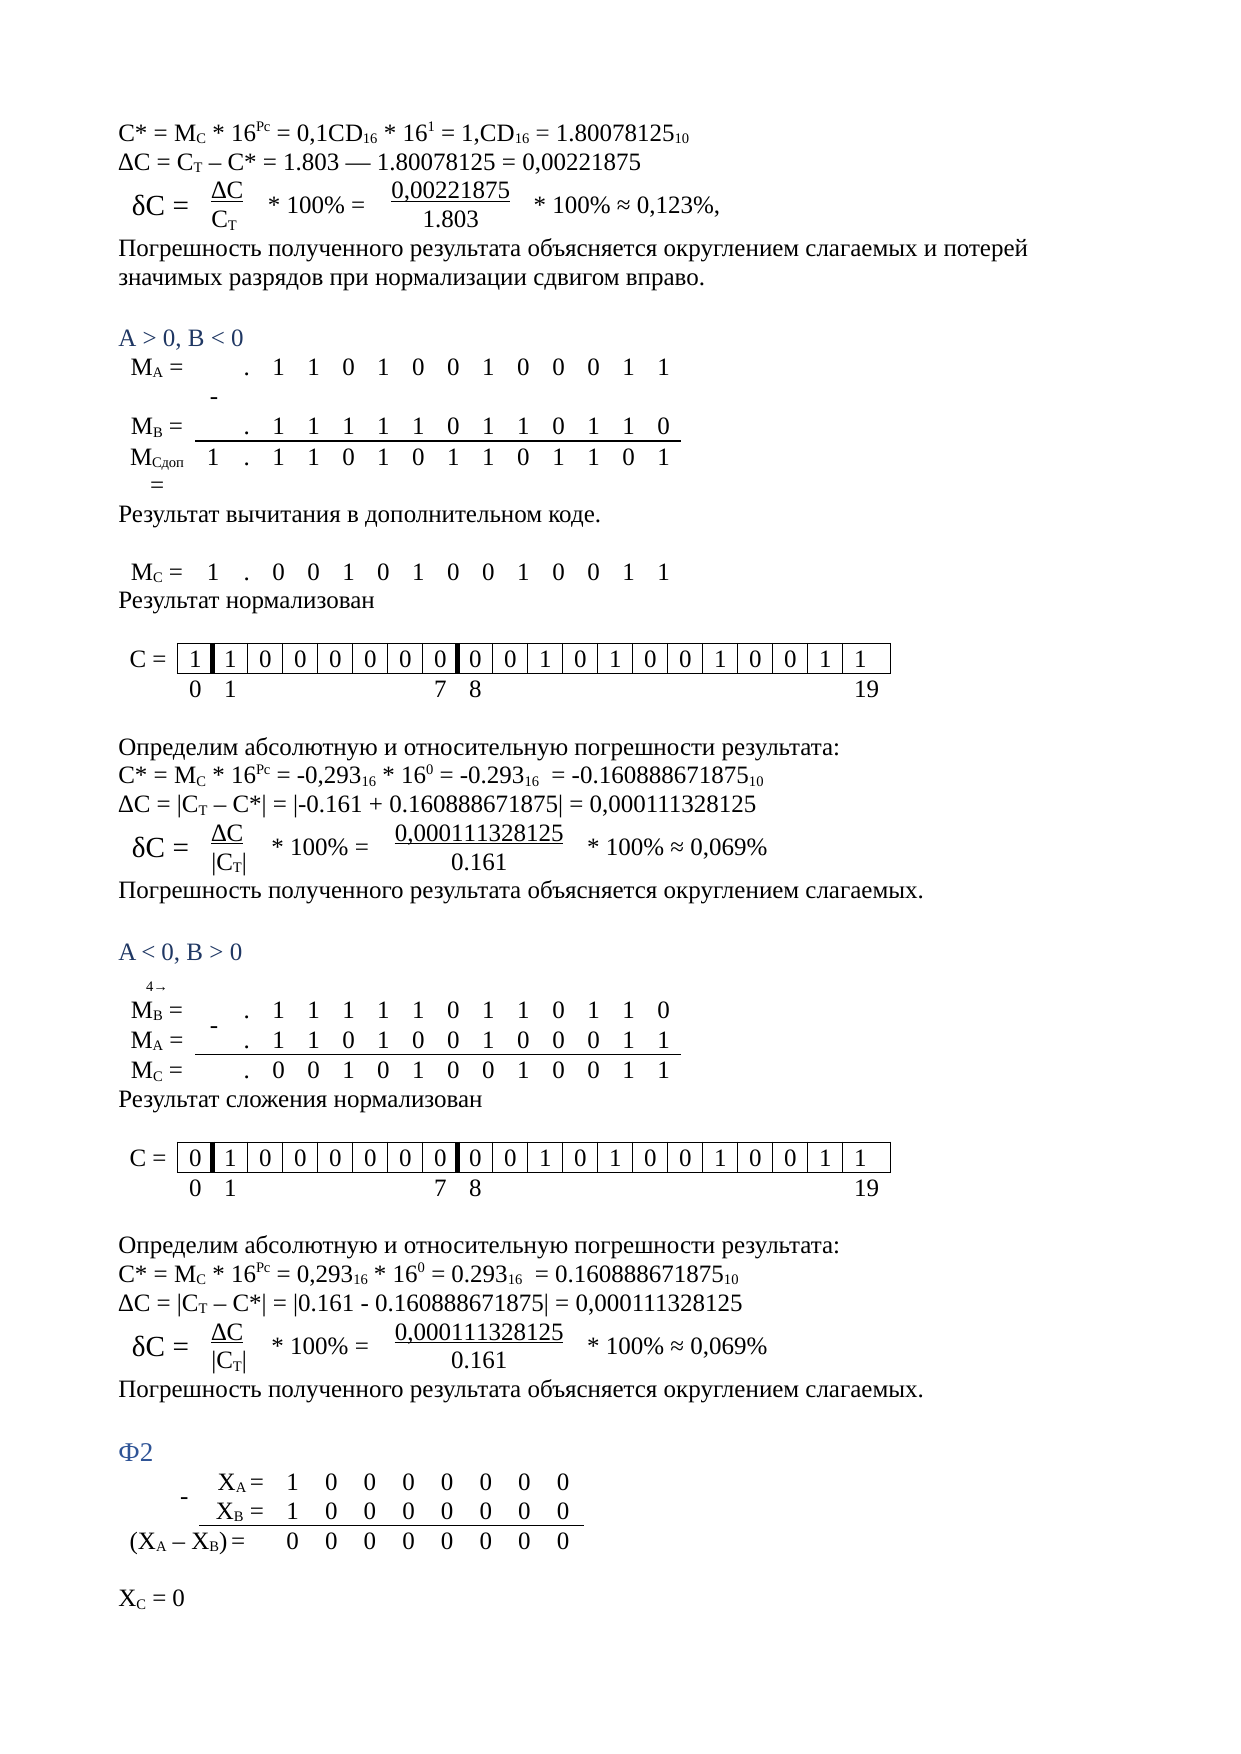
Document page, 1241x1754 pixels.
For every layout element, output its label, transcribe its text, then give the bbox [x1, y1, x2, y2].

table_cell [598, 1173, 633, 1202]
table_cell 1 [436, 442, 471, 499]
table_cell 0 [468, 1526, 507, 1555]
table_cell . [232, 995, 261, 1023]
table_cell 8 [458, 674, 493, 703]
table_cell [493, 1173, 528, 1202]
table_header 0 [296, 557, 331, 585]
text Результат нормализован [118, 585, 1122, 614]
table_header 0 [366, 557, 401, 585]
table_cell 1 [261, 995, 296, 1023]
table_header ∆С [200, 818, 260, 847]
table_cell . [232, 1024, 261, 1054]
table_header 0 [388, 644, 422, 673]
table_cell 0 [178, 674, 213, 703]
table_header 0 [401, 352, 436, 381]
table_cell 0 [545, 1496, 584, 1524]
table_cell [633, 674, 668, 703]
table_cell 1 [506, 995, 541, 1023]
table_cell 1 [471, 442, 506, 499]
table_cell 0 [391, 1526, 429, 1555]
table_header 1 [808, 1143, 842, 1171]
text Определим абсолютную и относительную погрешности результата: [118, 1230, 1122, 1259]
table_cell [331, 381, 366, 411]
table_cell 0 [352, 1526, 391, 1555]
table_cell 1 [506, 411, 541, 440]
table_header 1 [843, 1143, 890, 1171]
table_header MA = [118, 352, 195, 381]
table_header * 100% ≈ 0,123%, [522, 176, 733, 233]
table_cell 1 [506, 1055, 541, 1084]
table_cell [366, 381, 401, 411]
table_cell 0 [576, 1055, 611, 1084]
table_cell XB = [199, 1496, 275, 1524]
table_cell 0 [429, 1496, 468, 1524]
table_cell 1 [611, 1024, 646, 1054]
table_cell |СT| [200, 1345, 260, 1374]
table_cell MA = [118, 1024, 195, 1054]
table_cell 1 [576, 995, 611, 1023]
table_header [232, 966, 261, 995]
table_cell 19 [843, 674, 890, 703]
table_cell [118, 381, 195, 411]
table_header [471, 966, 506, 995]
table_cell [248, 674, 283, 703]
table_header 1 [366, 352, 401, 381]
table_cell [118, 1171, 178, 1202]
table_cell [471, 381, 506, 411]
table_cell 0.161 [382, 847, 576, 876]
table_cell [773, 674, 808, 703]
table_cell 0 [436, 1055, 471, 1084]
table_header 0 [493, 644, 527, 673]
table_header [576, 966, 611, 995]
table_cell СT [200, 204, 256, 233]
table_cell 8 [458, 1173, 493, 1202]
table_header δС = [118, 176, 200, 233]
table_cell 1 [366, 1024, 401, 1054]
table_header δС = [118, 1317, 200, 1374]
table_header * 100% ≈ 0,069% [576, 818, 781, 876]
table_cell [353, 674, 388, 703]
table_cell 1 [646, 1055, 681, 1084]
table_cell 1 [611, 995, 646, 1023]
table_cell 1 [576, 442, 611, 499]
table_header 0 [261, 557, 296, 585]
table_cell 0 [471, 1055, 506, 1084]
table_header 0 [668, 1143, 702, 1171]
table_cell 0 [541, 411, 576, 440]
table_header 0 [773, 1143, 807, 1171]
table_header 0 [563, 644, 597, 673]
text ∆С = |СT – C*| = |0.161 - 0.160888671875| = 0,000111328125 [118, 1288, 1122, 1317]
table_header 0 [318, 644, 352, 673]
table_cell 0 [545, 1526, 584, 1555]
table_header [296, 966, 331, 995]
table_header 1 [215, 644, 247, 673]
table_header 0 [493, 1143, 527, 1171]
table_header . [232, 352, 261, 381]
table_header 0 [633, 1143, 667, 1171]
table_cell 0 [331, 442, 366, 499]
table_cell 1 [366, 442, 401, 499]
subtitle Ф2 [118, 1436, 1122, 1467]
table_cell 1 [611, 411, 646, 440]
text Погрешность полученного результата объясняется округлением слагаемых и потерей значимых разрядов при нормализации сдвигом вправо. [118, 233, 1122, 291]
table_header * 100% ≈ 0,069% [576, 1317, 781, 1374]
table_cell MB = [118, 411, 195, 440]
table_header 0 [248, 1143, 282, 1171]
table_cell 0 [352, 1496, 391, 1524]
table_cell 1 [331, 995, 366, 1023]
table_header 0 [178, 1143, 210, 1171]
table_cell 1 [646, 442, 681, 499]
table_cell 1 [401, 411, 436, 440]
table_cell 0 [314, 1496, 352, 1524]
table_cell [703, 1173, 738, 1202]
table_cell . [232, 1055, 261, 1084]
table_header 1 [471, 352, 506, 381]
table_header * 100% = [260, 1317, 382, 1374]
table_cell [283, 1173, 318, 1202]
table_header 0 [331, 352, 366, 381]
table_header 1 [703, 644, 737, 673]
table_header 0,000111328125 [382, 1317, 576, 1345]
table_cell . [232, 411, 261, 440]
table_cell [493, 674, 528, 703]
text С* = MC * 16Pc = 0,29316 * 160 = 0.29316 = 0.16088867187510 [118, 1259, 1122, 1288]
table_cell 0 [436, 995, 471, 1023]
table_header 1 [598, 1143, 632, 1171]
table_header 0 [460, 644, 492, 673]
table_cell 1 [366, 411, 401, 440]
table_cell [668, 674, 703, 703]
table_header 0 [738, 1143, 772, 1171]
table_header 0 [541, 352, 576, 381]
table_header δС = [118, 818, 200, 876]
table_cell [283, 674, 318, 703]
table_cell MB = [118, 995, 195, 1023]
table_header * 100% = [260, 818, 382, 876]
table_header 0 [576, 557, 611, 585]
table_header 1 [528, 644, 562, 673]
table_header [541, 966, 576, 995]
table_cell 0 [541, 995, 576, 1023]
subtitle A < 0, B > 0 [118, 937, 1122, 966]
table_cell 0 [507, 1496, 545, 1524]
table_cell 1 [331, 1055, 366, 1084]
table_header 0 [429, 1467, 468, 1496]
table_cell [738, 674, 773, 703]
table_header [506, 966, 541, 995]
table_cell MCдоп = [118, 440, 195, 499]
table_cell [296, 381, 331, 411]
table_cell [436, 381, 471, 411]
table_header 4→ [118, 966, 195, 995]
table_cell [576, 381, 611, 411]
table_header ∆С [200, 176, 256, 204]
table_header 0 [436, 352, 471, 381]
table_cell [703, 674, 738, 703]
table_cell 0 [646, 411, 681, 440]
table_cell [668, 1173, 703, 1202]
table_header 1 [331, 557, 366, 585]
table_header 0 [423, 644, 455, 673]
table_cell [232, 381, 261, 411]
table_header 0 [545, 1467, 584, 1496]
table_header 1 [528, 1143, 562, 1171]
table_header С = [118, 643, 177, 673]
table_header 0 [471, 557, 506, 585]
table_cell 0 [261, 1055, 296, 1084]
table_cell . [232, 442, 261, 499]
table_cell [598, 674, 633, 703]
text Результат сложения нормализован [118, 1084, 1122, 1113]
table_header MC = [118, 557, 195, 585]
table_header 0 [668, 644, 702, 673]
table_header С = [118, 1142, 177, 1171]
table_cell [318, 674, 353, 703]
table_cell 0 [401, 442, 436, 499]
table_header XA = [199, 1467, 275, 1496]
table_header 0 [391, 1467, 429, 1496]
table_header 0 [318, 1143, 352, 1171]
table_cell 1 [471, 411, 506, 440]
table_cell 1 [261, 1024, 296, 1054]
table_cell 0 [296, 1055, 331, 1084]
table_header 1 [506, 557, 541, 585]
table_header [646, 966, 681, 995]
table_header 1 [178, 644, 210, 673]
table_cell 1 [611, 1055, 646, 1084]
table_cell 0 [506, 1024, 541, 1054]
table_header 0,000111328125 [382, 818, 576, 847]
table_cell 19 [843, 1173, 890, 1202]
table_cell 1 [261, 442, 296, 499]
table_cell 0 [436, 411, 471, 440]
text Определим абсолютную и относительную погрешности результата: [118, 732, 1122, 761]
table_cell 0 [468, 1496, 507, 1524]
table_cell [261, 381, 296, 411]
table_cell 0 [275, 1526, 313, 1555]
table_cell [195, 1055, 232, 1084]
table_cell [528, 674, 563, 703]
table_header 1 [215, 1143, 247, 1171]
table_cell 0 [331, 1024, 366, 1054]
table_header 0 [436, 557, 471, 585]
table_cell 1 [401, 1055, 436, 1084]
table_header 0,00221875 [379, 176, 522, 204]
table_header 0 [283, 1143, 317, 1171]
table_header - [118, 1467, 199, 1524]
table_header 0 [541, 557, 576, 585]
table_cell [738, 1173, 773, 1202]
table_cell 1 [471, 995, 506, 1023]
table_cell [563, 1173, 598, 1202]
table_header 0 [423, 1143, 455, 1171]
table_cell 1 [471, 1024, 506, 1054]
table_cell [353, 1173, 388, 1202]
text ∆С = |СT – C*| = |-0.161 + 0.160888671875| = 0,000111328125 [118, 789, 1122, 818]
table_header [261, 966, 296, 995]
table_cell 1 [213, 674, 248, 703]
table_header [366, 966, 401, 995]
table_cell [388, 674, 423, 703]
table_cell [118, 673, 178, 703]
table_header * 100% = [256, 176, 378, 233]
table_cell 7 [423, 1173, 458, 1202]
table_cell [506, 381, 541, 411]
table_cell [401, 381, 436, 411]
table_cell 0 [541, 1024, 576, 1054]
table_header 1 [611, 557, 646, 585]
table_header 0 [773, 644, 807, 673]
table_header 0 [314, 1467, 352, 1496]
table_cell [318, 1173, 353, 1202]
table_cell 1 [366, 995, 401, 1023]
table_cell [528, 1173, 563, 1202]
table_cell 0 [646, 995, 681, 1023]
table_cell 1 [576, 411, 611, 440]
table_cell 0 [366, 1055, 401, 1084]
table_cell [563, 674, 598, 703]
table_cell - [195, 995, 232, 1054]
table_header 0 [507, 1467, 545, 1496]
table_cell 1 [401, 995, 436, 1023]
table_header 1 [703, 1143, 737, 1171]
table_cell [611, 381, 646, 411]
text С* = MC * 16Pc = 0,1CD16 * 161 = 1,CD16 = 1.8007812510 [118, 118, 1122, 147]
table_header . [232, 557, 261, 585]
table_header 0 [388, 1143, 422, 1171]
table_cell 0 [576, 1024, 611, 1054]
table_header 1 [646, 557, 681, 585]
table_header 0 [248, 644, 282, 673]
table_cell 1 [275, 1496, 313, 1524]
table_cell [388, 1173, 423, 1202]
table_header [401, 966, 436, 995]
table_header 1 [611, 352, 646, 381]
table_cell [808, 1173, 843, 1202]
table_cell 1 [195, 442, 232, 499]
table_header [195, 966, 232, 995]
table_cell 7 [423, 674, 458, 703]
table_header [611, 966, 646, 995]
table_header 1 [646, 352, 681, 381]
table_cell 1 [296, 411, 331, 440]
table_header 1 [843, 644, 890, 673]
table_cell 0 [178, 1173, 213, 1202]
table_header 1 [598, 644, 632, 673]
table_cell 1 [213, 1173, 248, 1202]
table_cell [646, 381, 681, 411]
table_header [436, 966, 471, 995]
table_cell MC = [118, 1054, 195, 1084]
table_cell 0 [507, 1526, 545, 1555]
table_cell 1 [646, 1024, 681, 1054]
table_cell (XA – XB) = [118, 1525, 275, 1555]
text С* = MC * 16Pc = -0,29316 * 160 = -0.29316 = -0.16088867187510 [118, 761, 1122, 789]
table_cell [773, 1173, 808, 1202]
text Погрешность полученного результата объясняется округлением слагаемых. [118, 1374, 1122, 1403]
table_cell 0 [391, 1496, 429, 1524]
table_cell 1 [541, 442, 576, 499]
table_cell [248, 1173, 283, 1202]
table_header 0 [506, 352, 541, 381]
table_cell [541, 381, 576, 411]
table_header 0 [283, 644, 317, 673]
table_header [331, 966, 366, 995]
table_cell 1 [331, 411, 366, 440]
table_header ∆С [200, 1317, 260, 1345]
table_header - [195, 352, 232, 440]
table_header 1 [808, 644, 842, 673]
text Погрешность полученного результата объясняется округлением слагаемых. [118, 876, 1122, 904]
text Результат вычитания в дополнительном коде. [118, 499, 1122, 528]
table_cell 1 [261, 411, 296, 440]
table_cell 0 [314, 1526, 352, 1555]
table_header 0 [563, 1143, 597, 1171]
table_cell 0 [429, 1526, 468, 1555]
table_cell 1 [296, 995, 331, 1023]
table_header 0 [576, 352, 611, 381]
table_header 1 [195, 557, 232, 585]
table_header 0 [352, 1467, 391, 1496]
table_cell |СT| [200, 847, 260, 876]
table_cell 0.161 [382, 1345, 576, 1374]
table_header 0 [468, 1467, 507, 1496]
table_header 0 [460, 1143, 492, 1171]
table_header 1 [275, 1467, 313, 1496]
table_cell 0 [401, 1024, 436, 1054]
table_header 1 [261, 352, 296, 381]
table_cell 0 [436, 1024, 471, 1054]
table_header 1 [401, 557, 436, 585]
table_cell 0 [541, 1055, 576, 1084]
table_header 0 [353, 1143, 387, 1171]
table_header 1 [296, 352, 331, 381]
text XС = 0 [118, 1583, 1122, 1612]
table_header 0 [738, 644, 772, 673]
table_cell 0 [611, 442, 646, 499]
table_cell 0 [506, 442, 541, 499]
text ∆С = СT – C* = 1.803 — 1.80078125 = 0,00221875 [118, 147, 1122, 176]
table_cell 1 [296, 1024, 331, 1054]
subtitle A > 0, B < 0 [118, 323, 1122, 352]
table_cell 1.803 [379, 204, 522, 233]
table_cell 1 [296, 442, 331, 499]
table_cell [633, 1173, 668, 1202]
table_cell [808, 674, 843, 703]
table_header 0 [353, 644, 387, 673]
table_header 0 [633, 644, 667, 673]
